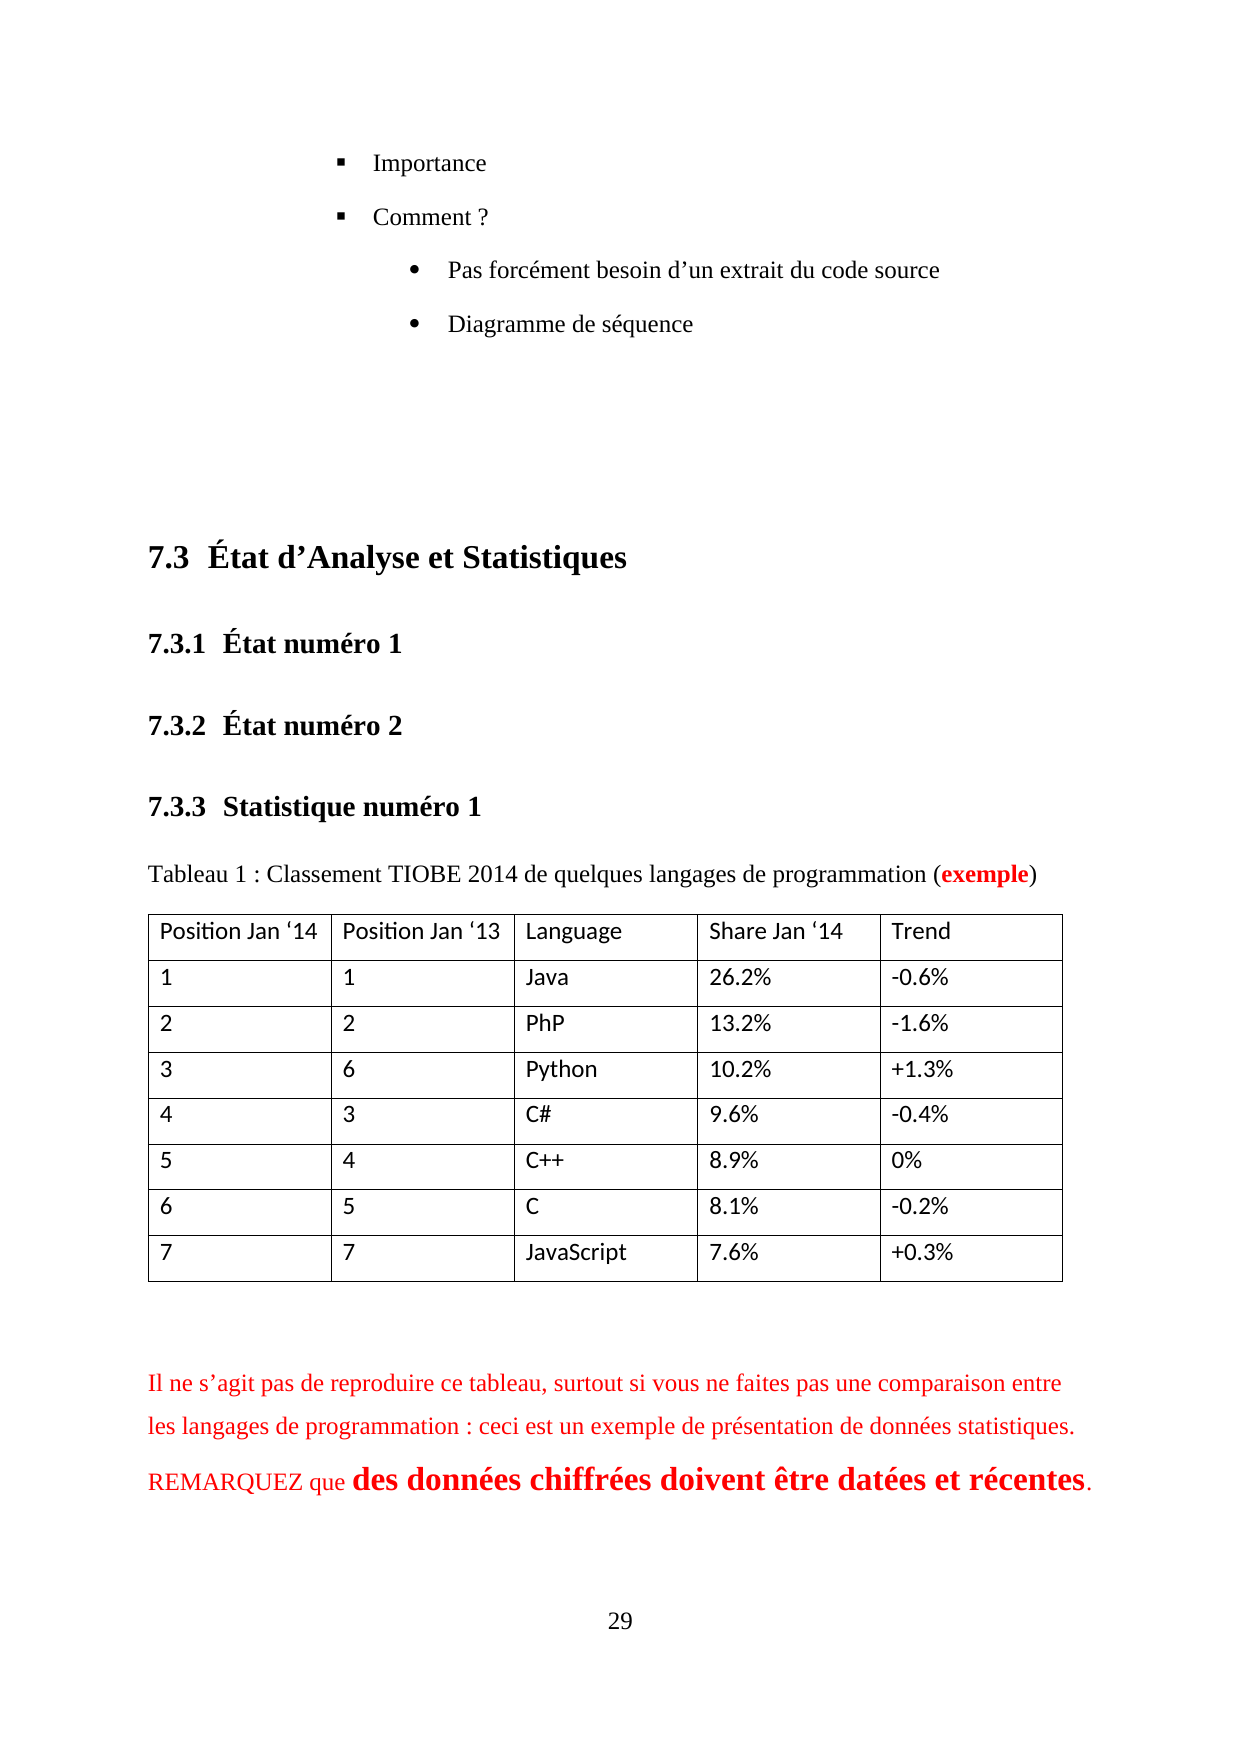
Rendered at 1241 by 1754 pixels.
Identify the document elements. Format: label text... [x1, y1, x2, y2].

table_cell 3 [149, 1053, 331, 1098]
table_cell 4 [332, 1145, 514, 1189]
list Comment ? [335, 202, 1092, 230]
table_cell 0% [881, 1145, 1062, 1189]
text Tableau 1 : Classement TIOBE 2014 de quelques langages de programmation (exemple) [148, 859, 1092, 887]
table_header Position Jan ‘14 [149, 915, 331, 960]
table_cell -0.6% [881, 961, 1062, 1006]
table_header Share Jan ‘14 [698, 915, 880, 960]
table_cell C [515, 1190, 697, 1235]
table_cell JavaScript [515, 1236, 697, 1281]
table_cell 13.2% [698, 1007, 880, 1052]
table_header Trend [881, 915, 1062, 960]
table_cell 7 [332, 1236, 514, 1281]
table_cell -0.4% [881, 1099, 1062, 1143]
table_cell 1 [332, 961, 514, 1006]
subtitle État numéro 1 [148, 626, 1092, 660]
table_cell 7.6% [698, 1236, 880, 1281]
table_cell +0.3% [881, 1236, 1062, 1281]
table_cell 7 [149, 1236, 331, 1281]
table_cell 10.2% [698, 1053, 880, 1098]
table_cell PhP [515, 1007, 697, 1052]
table_cell 9.6% [698, 1099, 880, 1143]
list Diagramme de séquence [410, 309, 1092, 338]
table_cell 5 [332, 1190, 514, 1235]
table_cell 5 [149, 1145, 331, 1189]
table_cell +1.3% [881, 1053, 1062, 1098]
table_cell Python [515, 1053, 697, 1098]
table_cell 1 [149, 961, 331, 1006]
subtitle État numéro 2 [148, 708, 1092, 742]
table_cell 6 [149, 1190, 331, 1235]
table_header Language [515, 915, 697, 960]
table_cell 3 [332, 1099, 514, 1143]
list Pas forcément besoin d’un extrait du code source [410, 255, 1092, 284]
table_header Position Jan ‘13 [332, 915, 514, 960]
table_cell 26.2% [698, 961, 880, 1006]
subtitle État d’Analyse et Statistiques [148, 538, 1092, 576]
table_cell 8.9% [698, 1145, 880, 1189]
table_cell -0.2% [881, 1190, 1062, 1235]
table_cell 6 [332, 1053, 514, 1098]
table_cell 2 [149, 1007, 331, 1052]
table_cell 2 [332, 1007, 514, 1052]
table_cell -1.6% [881, 1007, 1062, 1052]
table_cell 4 [149, 1099, 331, 1143]
subtitle Statistique numéro 1 [148, 789, 1092, 823]
text Il ne s’agit pas de reproduire ce tableau, surtout si vous ne faites pas une comparaison entre les langages de programmation : ceci est un exemple de présentation de données statistiques. REMARQUEZ que des données chiffrées doivent être datées et récentes. [148, 1368, 1092, 1498]
table_cell C# [515, 1099, 697, 1143]
table_cell 8.1% [698, 1190, 880, 1235]
list Importance [335, 148, 1092, 176]
table_cell Java [515, 961, 697, 1006]
table_cell C++ [515, 1145, 697, 1189]
